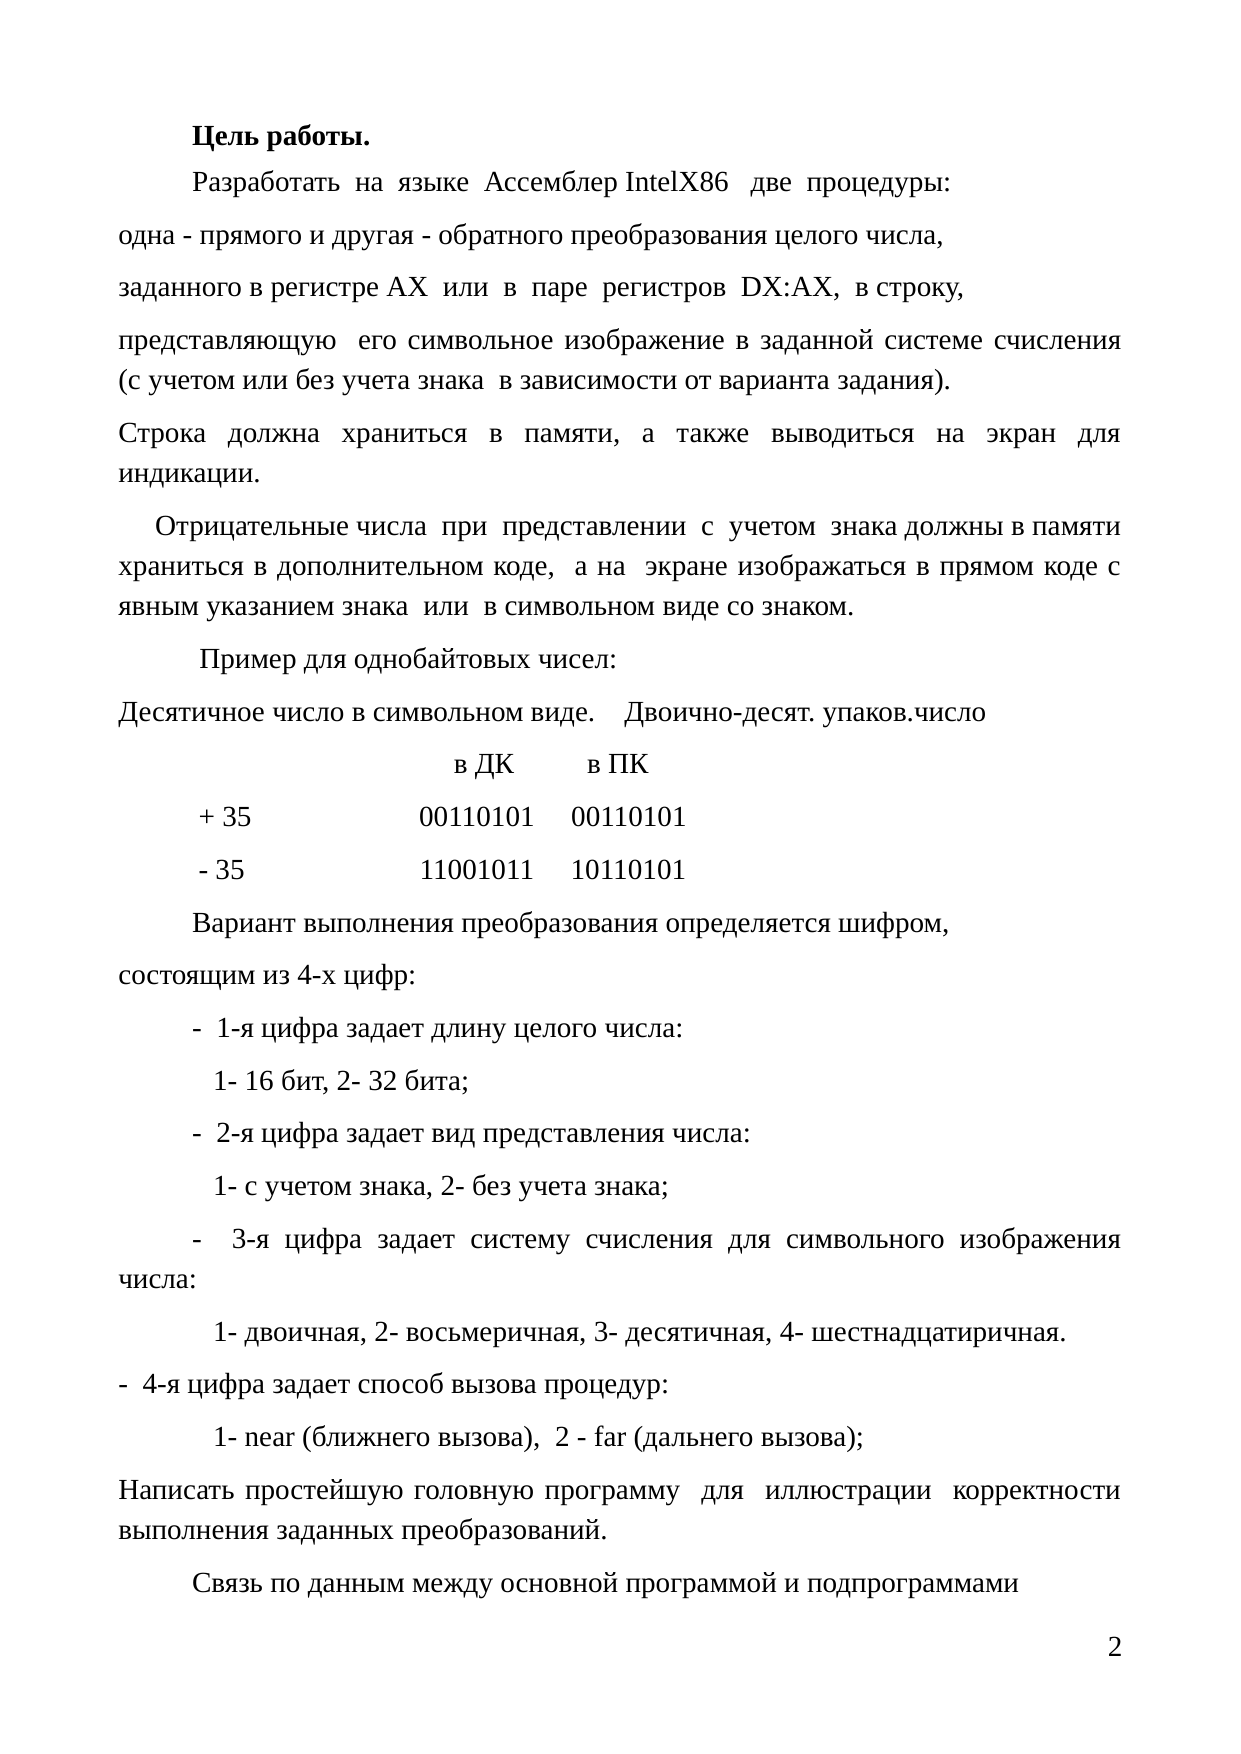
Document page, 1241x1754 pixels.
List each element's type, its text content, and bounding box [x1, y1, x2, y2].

text - 4-я цифра задает способ вызова процедур: [118, 1367, 1122, 1400]
text - 3-я цифра задает систему счисления для символьного изображения числа: [118, 1221, 1122, 1295]
text + 35 00110101 00110101 [118, 799, 1122, 833]
text заданного в регистре АХ или в паре регистров DХ:АX, в строку, [118, 269, 1122, 303]
text в ДК в ПК [118, 747, 1122, 780]
text - 35 11001011 10110101 [118, 852, 1122, 886]
text Написать простейшую головную программу для иллюстрации корректности выполнения заданных преобразований. [118, 1472, 1122, 1546]
text состоящим из 4-х цифр: [118, 957, 1122, 991]
subtitle Цель работы. [118, 118, 1122, 152]
text 1- двоичная, 2- восьмеричная, 3- десятичная, 4- шестнадцатиричная. [118, 1314, 1122, 1347]
text - 1-я цифра задает длину целого числа: [118, 1010, 1122, 1044]
text 1- с учетом знака, 2- без учета знака; [118, 1168, 1122, 1202]
text Разработать на языке Ассемблер IntelX86 две процедуры: [118, 164, 1122, 198]
text Строка должна храниться в памяти, а также выводиться на экран для индикации. [118, 415, 1122, 489]
text - 2-я цифра задает вид представления числа: [118, 1116, 1122, 1149]
text Вариант выполнения преобразования определяется шифром, [118, 905, 1122, 938]
text Пример для однобайтовых чисел: [118, 641, 1122, 675]
text одна - прямого и другая - обратного преобразования целого числа, [118, 217, 1122, 250]
text представляющую его символьное изображение в заданной системе счисления (с учетом или без учета знака в зависимости от варианта задания). [118, 322, 1122, 396]
text Связь по данным между основной программой и подпрограммами [118, 1565, 1122, 1598]
text 1- near (ближнего вызова), 2 - far (дальнего вызова); [118, 1419, 1122, 1453]
text Отрицательные числа при представлении с учетом знака должны в памяти храниться в дополнительном коде, а на экране изображаться в прямом коде с явным указанием знака или в символьном виде со знаком. [118, 508, 1122, 622]
text 1- 16 бит, 2- 32 бита; [118, 1063, 1122, 1096]
text Десятичное число в символьном виде. Двоично-десят. упаков.число [118, 694, 1122, 727]
